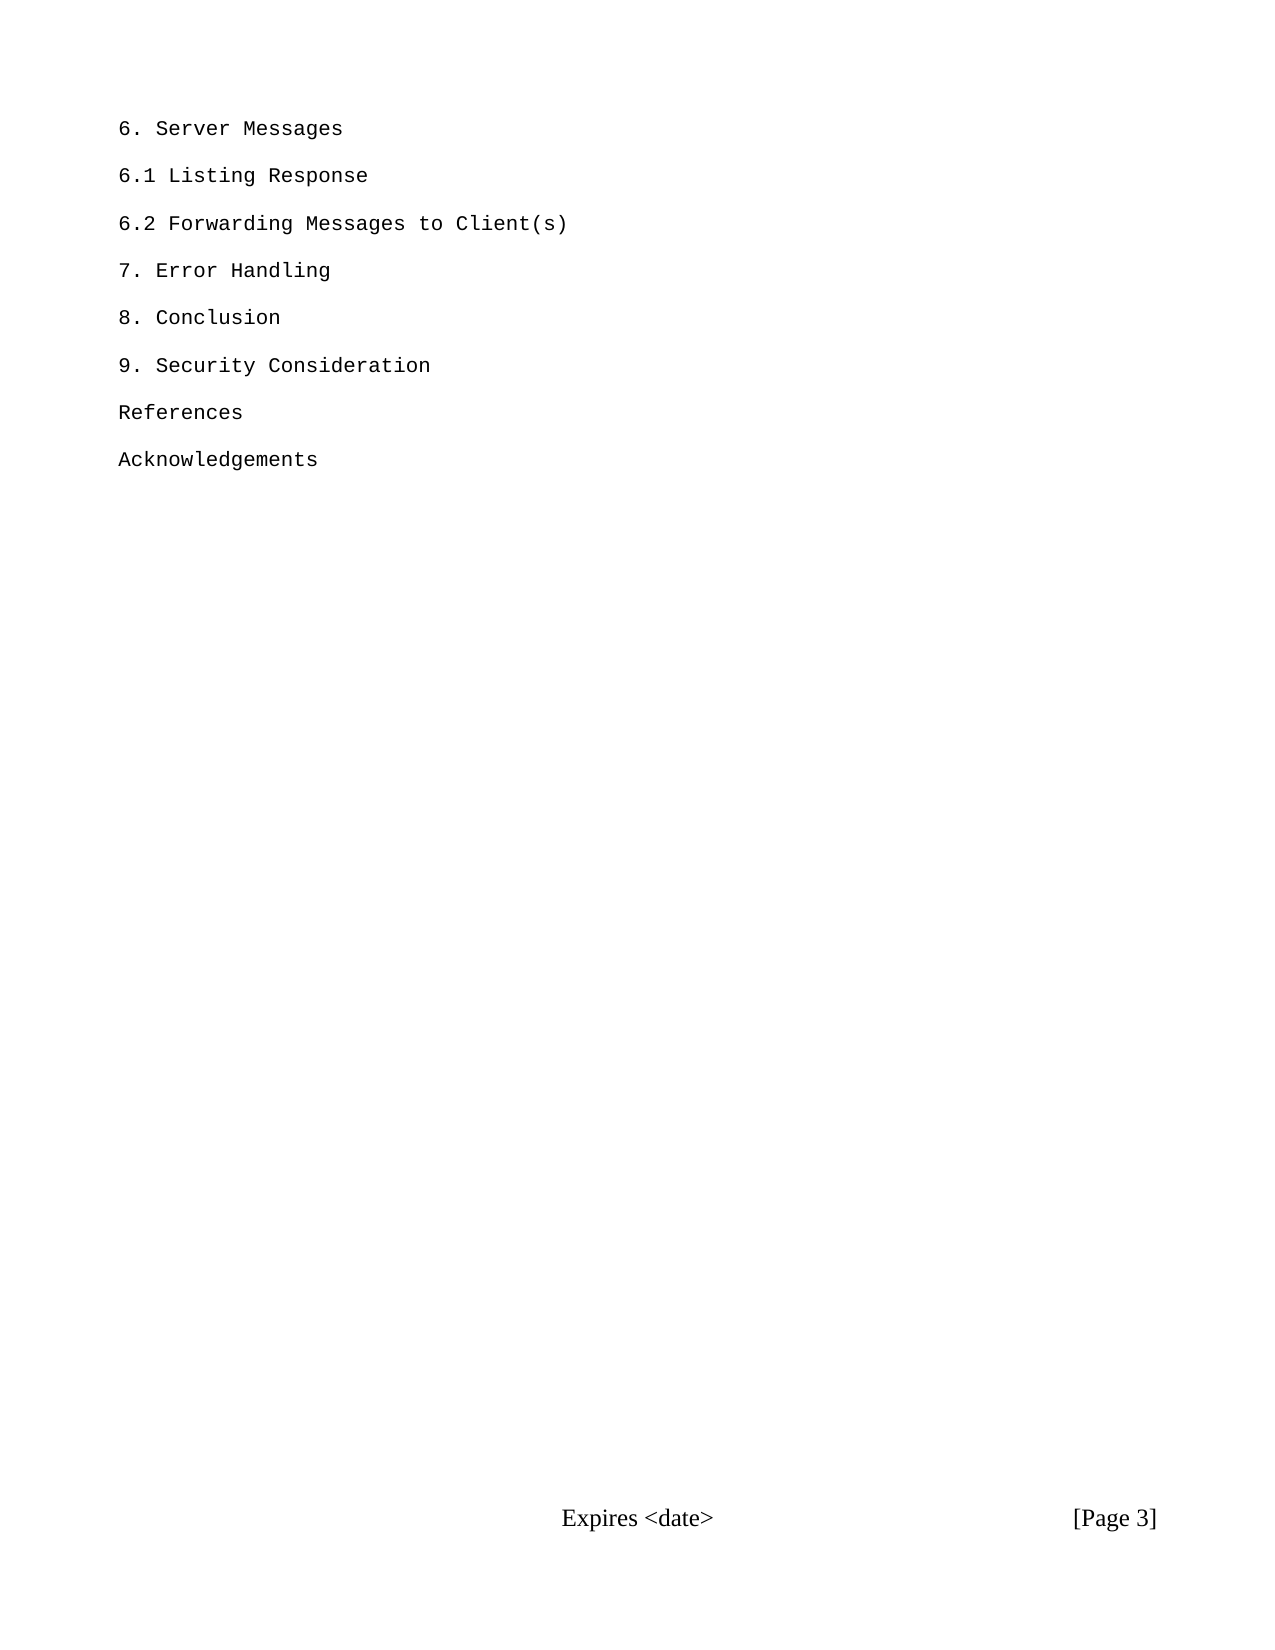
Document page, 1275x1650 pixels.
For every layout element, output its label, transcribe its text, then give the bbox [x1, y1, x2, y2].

text 8. Conclusion [118, 307, 1157, 331]
text Acknowledgements [118, 449, 1157, 473]
text 6. Server Messages [118, 118, 1157, 142]
text 9. Security Consideration [118, 354, 1157, 378]
text References [118, 402, 1157, 426]
text 7. Error Handling [118, 260, 1157, 284]
text 6.2 Forwarding Messages to Client(s) [118, 213, 1157, 236]
text 6.1 Listing Response [118, 165, 1157, 189]
